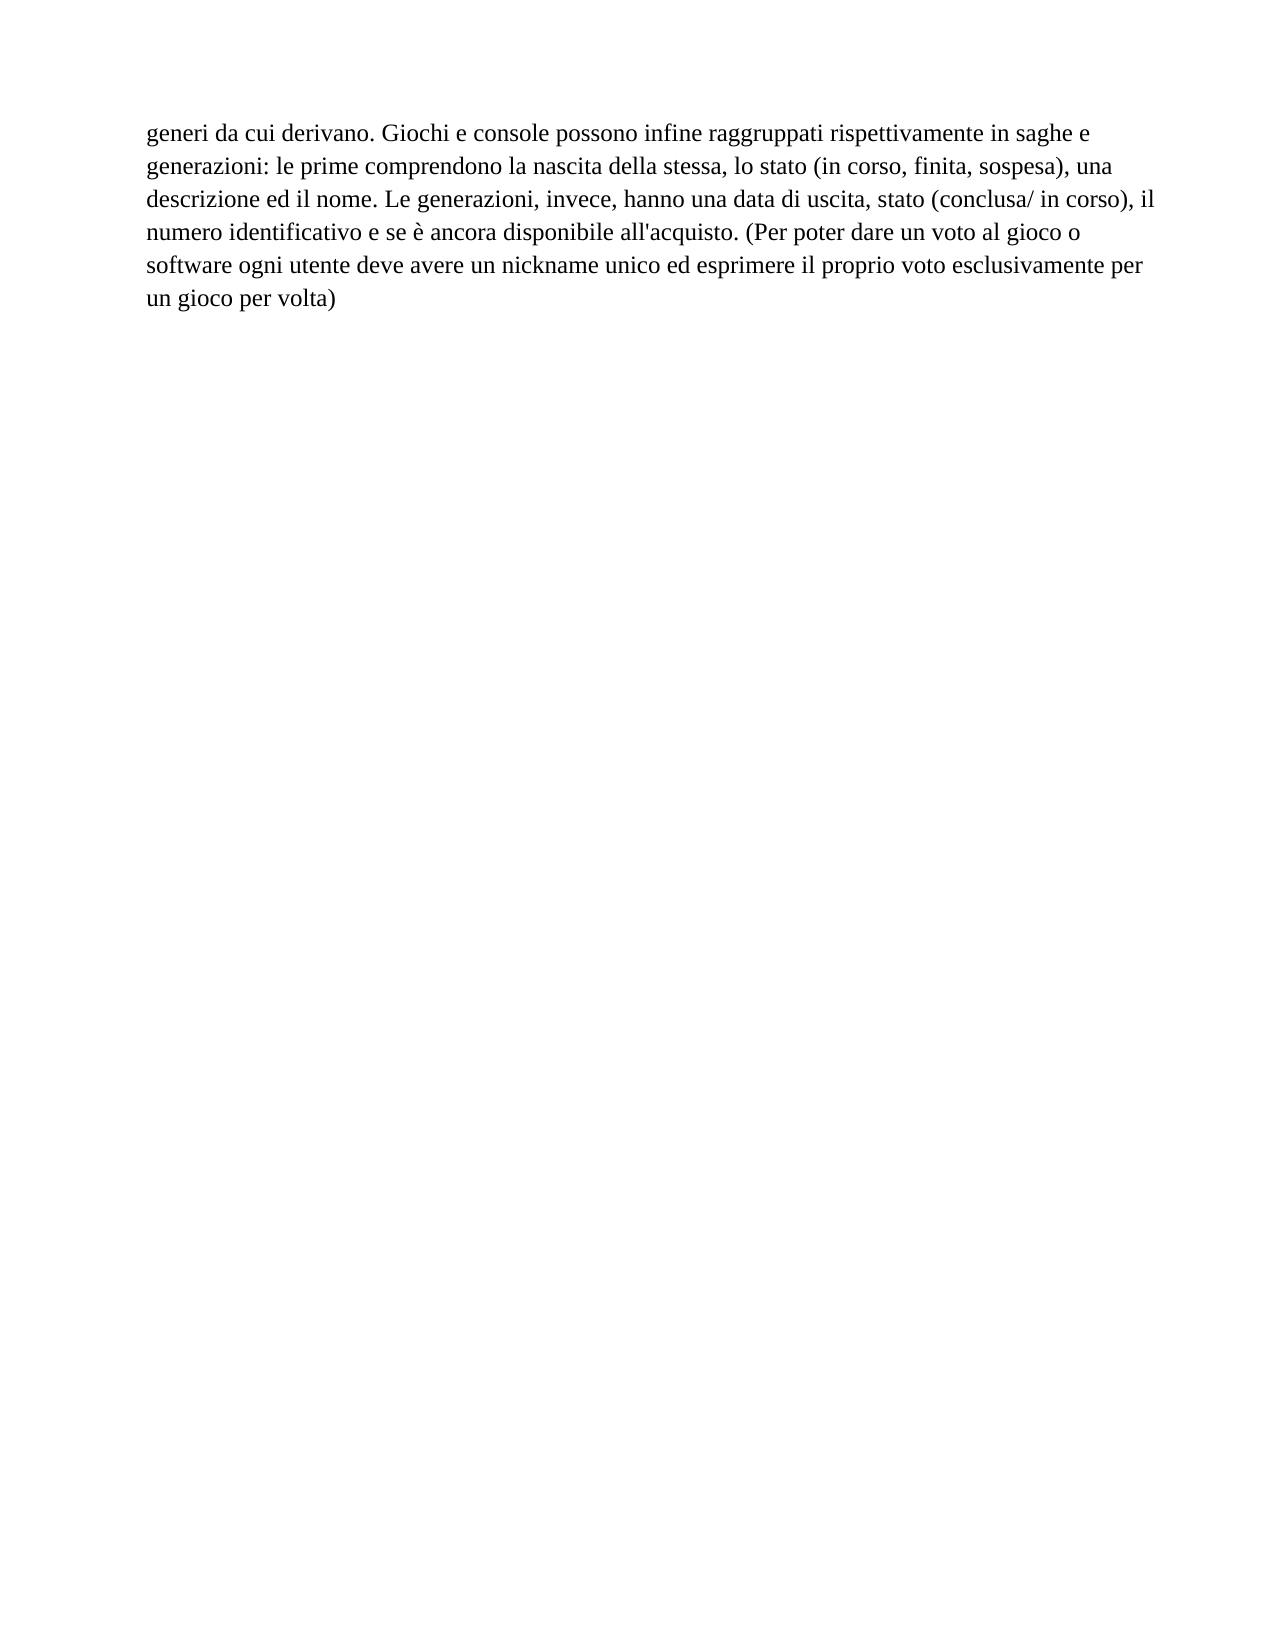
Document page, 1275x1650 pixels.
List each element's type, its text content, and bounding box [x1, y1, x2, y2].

text generi da cui derivano. Giochi e console possono infine raggruppati rispettivamente in saghe e generazioni: le prime comprendono la nascita della stessa, lo stato (in corso, finita, sospesa), una descrizione ed il nome. Le generazioni, invece, hanno una data di uscita, stato (conclusa/ in corso), il numero identificativo e se è ancora disponibile all'acquisto. (Per poter dare un voto al gioco o software ogni utente deve avere un nickname unico ed esprimere il proprio voto esclusivamente per un gioco per volta) [146, 118, 1157, 345]
